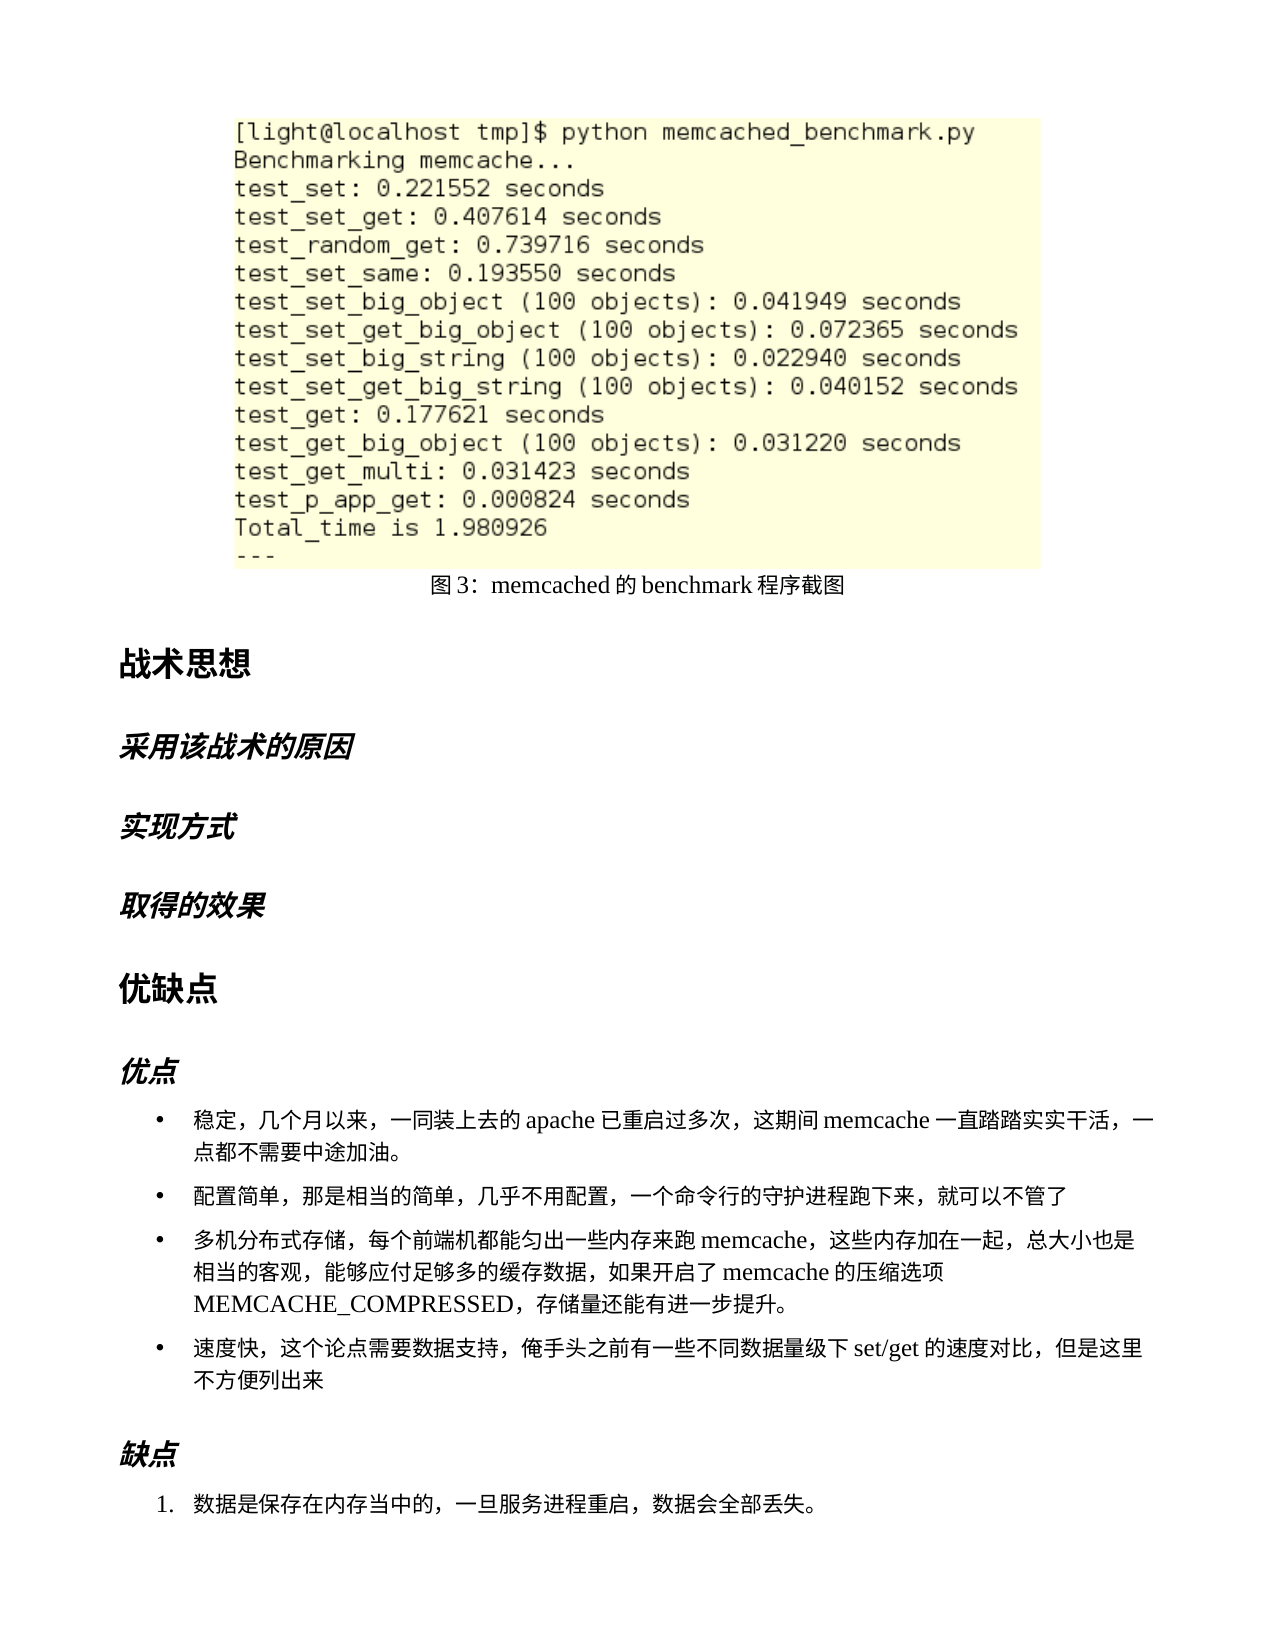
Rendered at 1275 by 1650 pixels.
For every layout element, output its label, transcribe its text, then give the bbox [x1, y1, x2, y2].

subtitle 实现方式 [118, 803, 1157, 845]
list 速度快，这个论点需要数据支持，俺手头之前有一些不同数据量级下set/get的速度对比，但是这里不方便列出来 [156, 1331, 1157, 1394]
list 数据是保存在内存当中的，一旦服务进程重启，数据会全部丢失。 [156, 1487, 1157, 1518]
subtitle 优缺点 [118, 963, 1157, 1011]
list 多机分布式存储，每个前端机都能匀出一些内存来跑memcache，这些内存加在一起，总大小也是相当的客观，能够应付足够多的缓存数据，如果开启了memcache的压缩选项MEMCACHE_COMPRESSED，存储量还能有进一步提升。 [156, 1223, 1157, 1318]
subtitle 取得的效果 [118, 883, 1157, 925]
list 配置简单，那是相当的简单，几乎不用配置，一个命令行的守护进程跑下来，就可以不管了 [156, 1179, 1157, 1211]
picture [234, 118, 1041, 569]
subtitle 战术思想 [118, 637, 1157, 686]
text 图3：memcached的benchmark程序截图 [118, 118, 1157, 600]
subtitle 缺点 [118, 1432, 1157, 1474]
subtitle 采用该战术的原因 [118, 723, 1157, 766]
list 稳定，几个月以来，一同装上去的apache已重启过多次，这期间memcache一直踏踏实实干活，一点都不需要中途加油。 [156, 1103, 1157, 1167]
subtitle 优点 [118, 1049, 1157, 1091]
